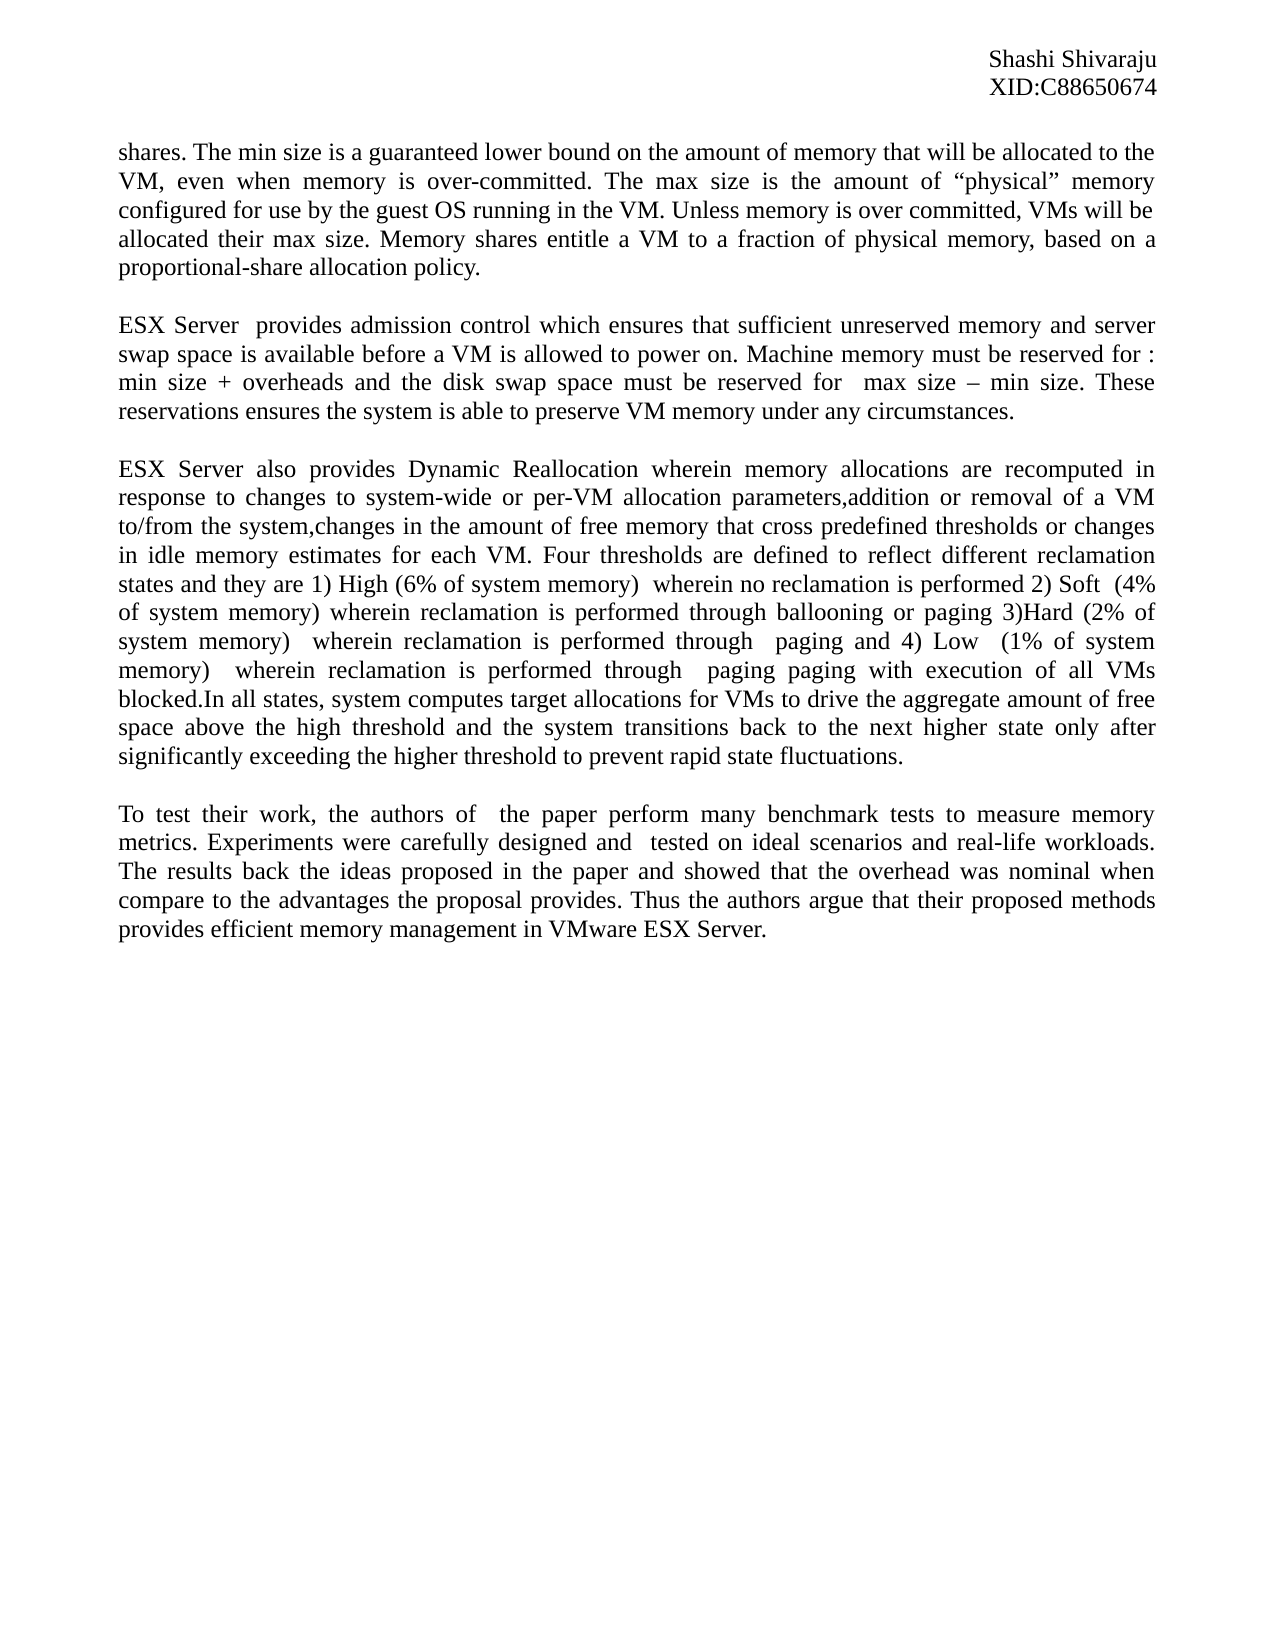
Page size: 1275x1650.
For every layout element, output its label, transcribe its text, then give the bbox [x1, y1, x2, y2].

text shares. The min size is a guaranteed lower bound on the amount of memory that will be allocated to the VM, even when memory is over-committed. The max size is the amount of “physical” memory configured for use by the guest OS running in the VM. Unless memory is over committed, VMs will be [118, 137, 1157, 224]
text allocated their max size. Memory shares entitle a VM to a fraction of physical memory, based on a proportional-share allocation policy. [118, 224, 1157, 281]
text ESX Server also provides Dynamic Reallocation wherein memory allocations are recomputed in response to changes to system-wide or per-VM allocation parameters,addition or removal of a VM to/from the system,changes in the amount of free memory that cross predefined thresholds or changes in idle memory estimates for each VM. Four thresholds are defined to reflect different reclamation states and they are 1) High (6% of system memory) wherein no reclamation is performed 2) Soft (4% of system memory) wherein reclamation is performed through ballooning or paging 3)Hard (2% of system memory) wherein reclamation is performed through paging and 4) Low (1% of system memory) wherein reclamation is performed through paging paging with execution of all VMs blocked.In all states, system computes target allocations for VMs to drive the aggregate amount of free space above the high threshold and the system transitions back to the next higher state only after significantly exceeding the higher threshold to prevent rapid state fluctuations. [118, 454, 1157, 770]
text ESX Server provides admission control which ensures that sufficient unreserved memory and server swap space is available before a VM is allowed to power on. Machine memory must be reserved for : min size + overheads and the disk swap space must be reserved for max size – min size. These reservations ensures the system is able to preserve VM memory under any circumstances. [118, 310, 1157, 425]
text To test their work, the authors of the paper perform many benchmark tests to measure memory metrics. Experiments were carefully designed and tested on ideal scenarios and real-life workloads. The results back the ideas proposed in the paper and showed that the overhead was nominal when compare to the advantages the proposal provides. Thus the authors argue that their proposed methods provides efficient memory management in VMware ESX Server. [118, 799, 1157, 942]
